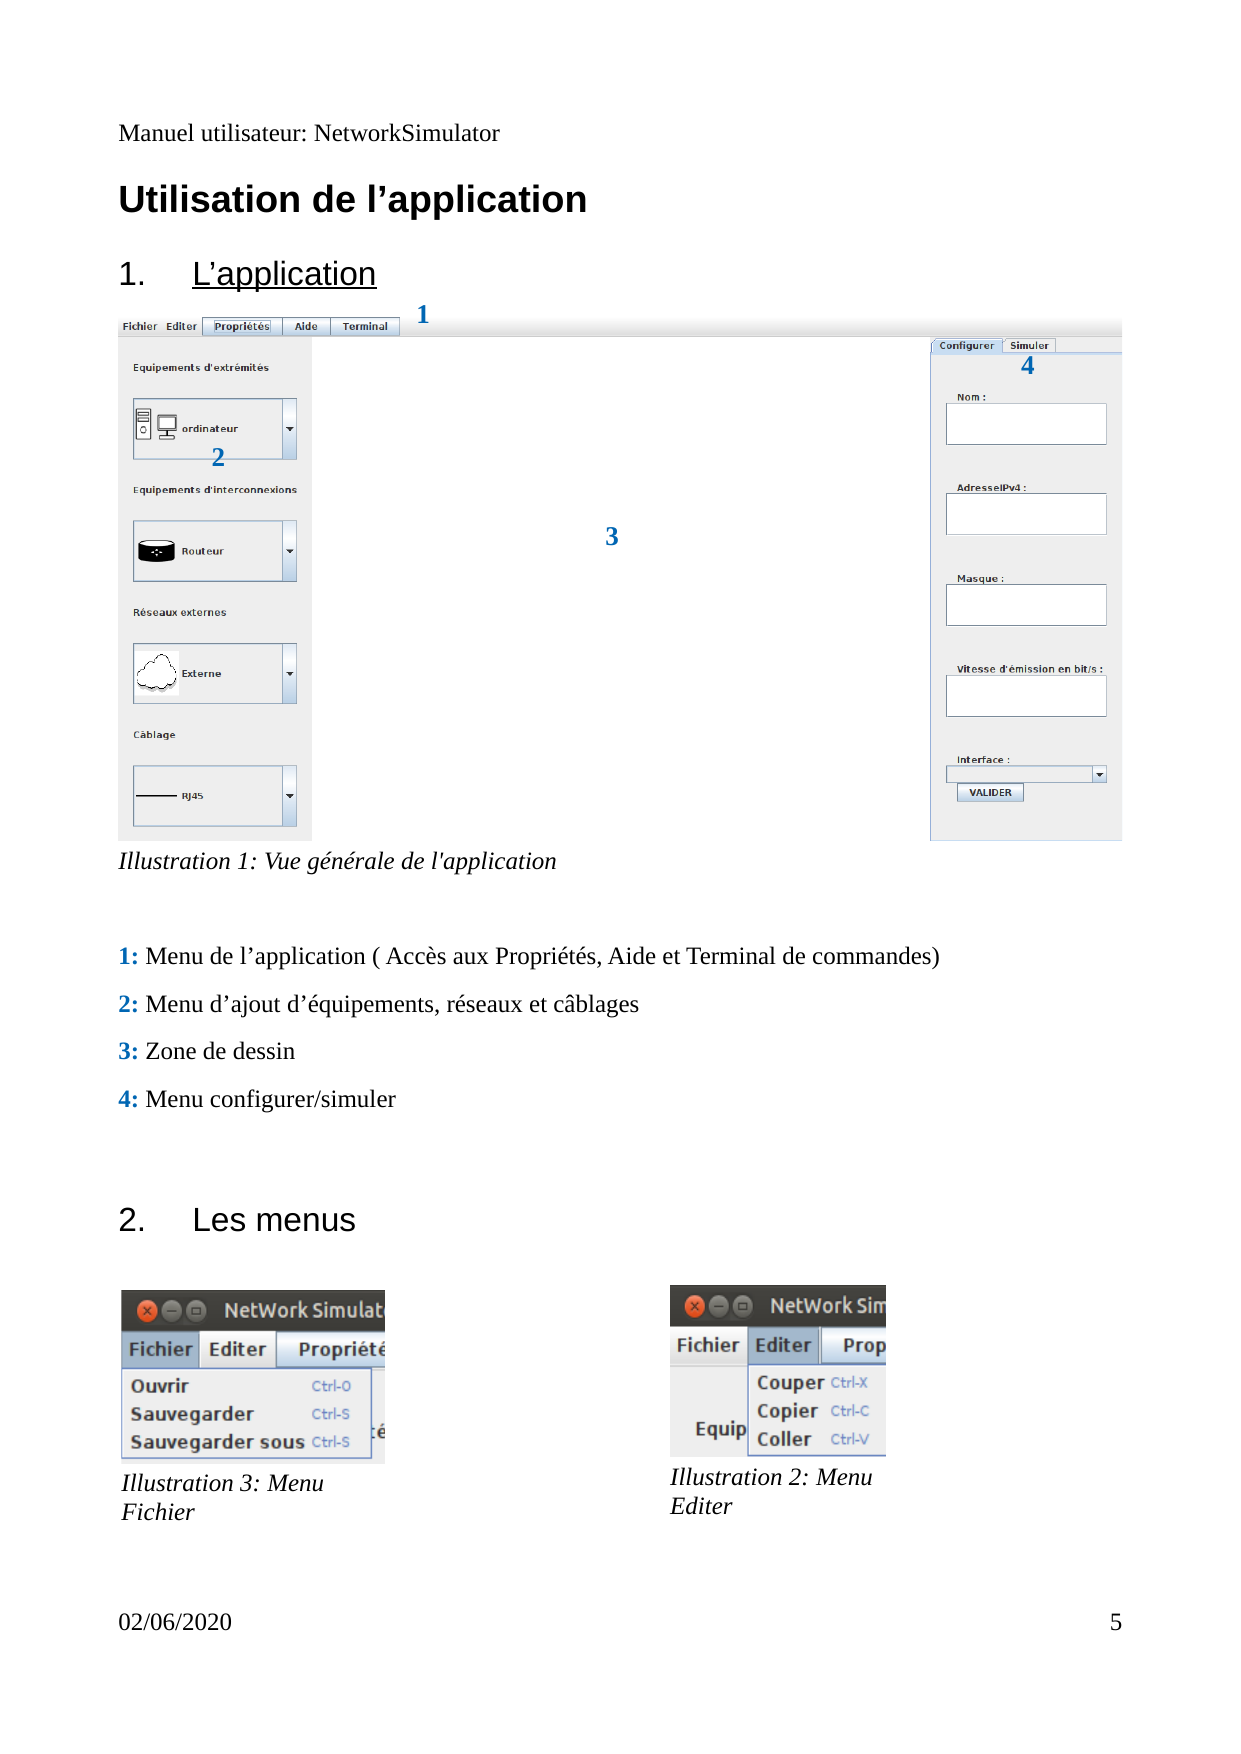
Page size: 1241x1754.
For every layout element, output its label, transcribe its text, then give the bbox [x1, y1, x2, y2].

text 1: Menu de l’application ( Accès aux Propriétés, Aide et Terminal de commandes) [118, 941, 1122, 970]
subtitle Les menus [118, 1200, 1122, 1239]
subtitle Utilisation de l’application [118, 176, 1122, 220]
text 2: Menu d’ajout d’équipements, réseaux et câblages [118, 989, 1122, 1018]
subtitle L’application [118, 253, 1122, 292]
picture [118, 317, 1123, 841]
text Illustration 3: Menu Fichier [121, 1290, 385, 1526]
text Illustration 1: Vue générale de l'application [118, 841, 1122, 875]
text 3: Zone de dessin [118, 1036, 1122, 1065]
text 4: Menu configurer/simuler [118, 1084, 1122, 1113]
text Illustration 2: Menu Editer [670, 1285, 886, 1520]
